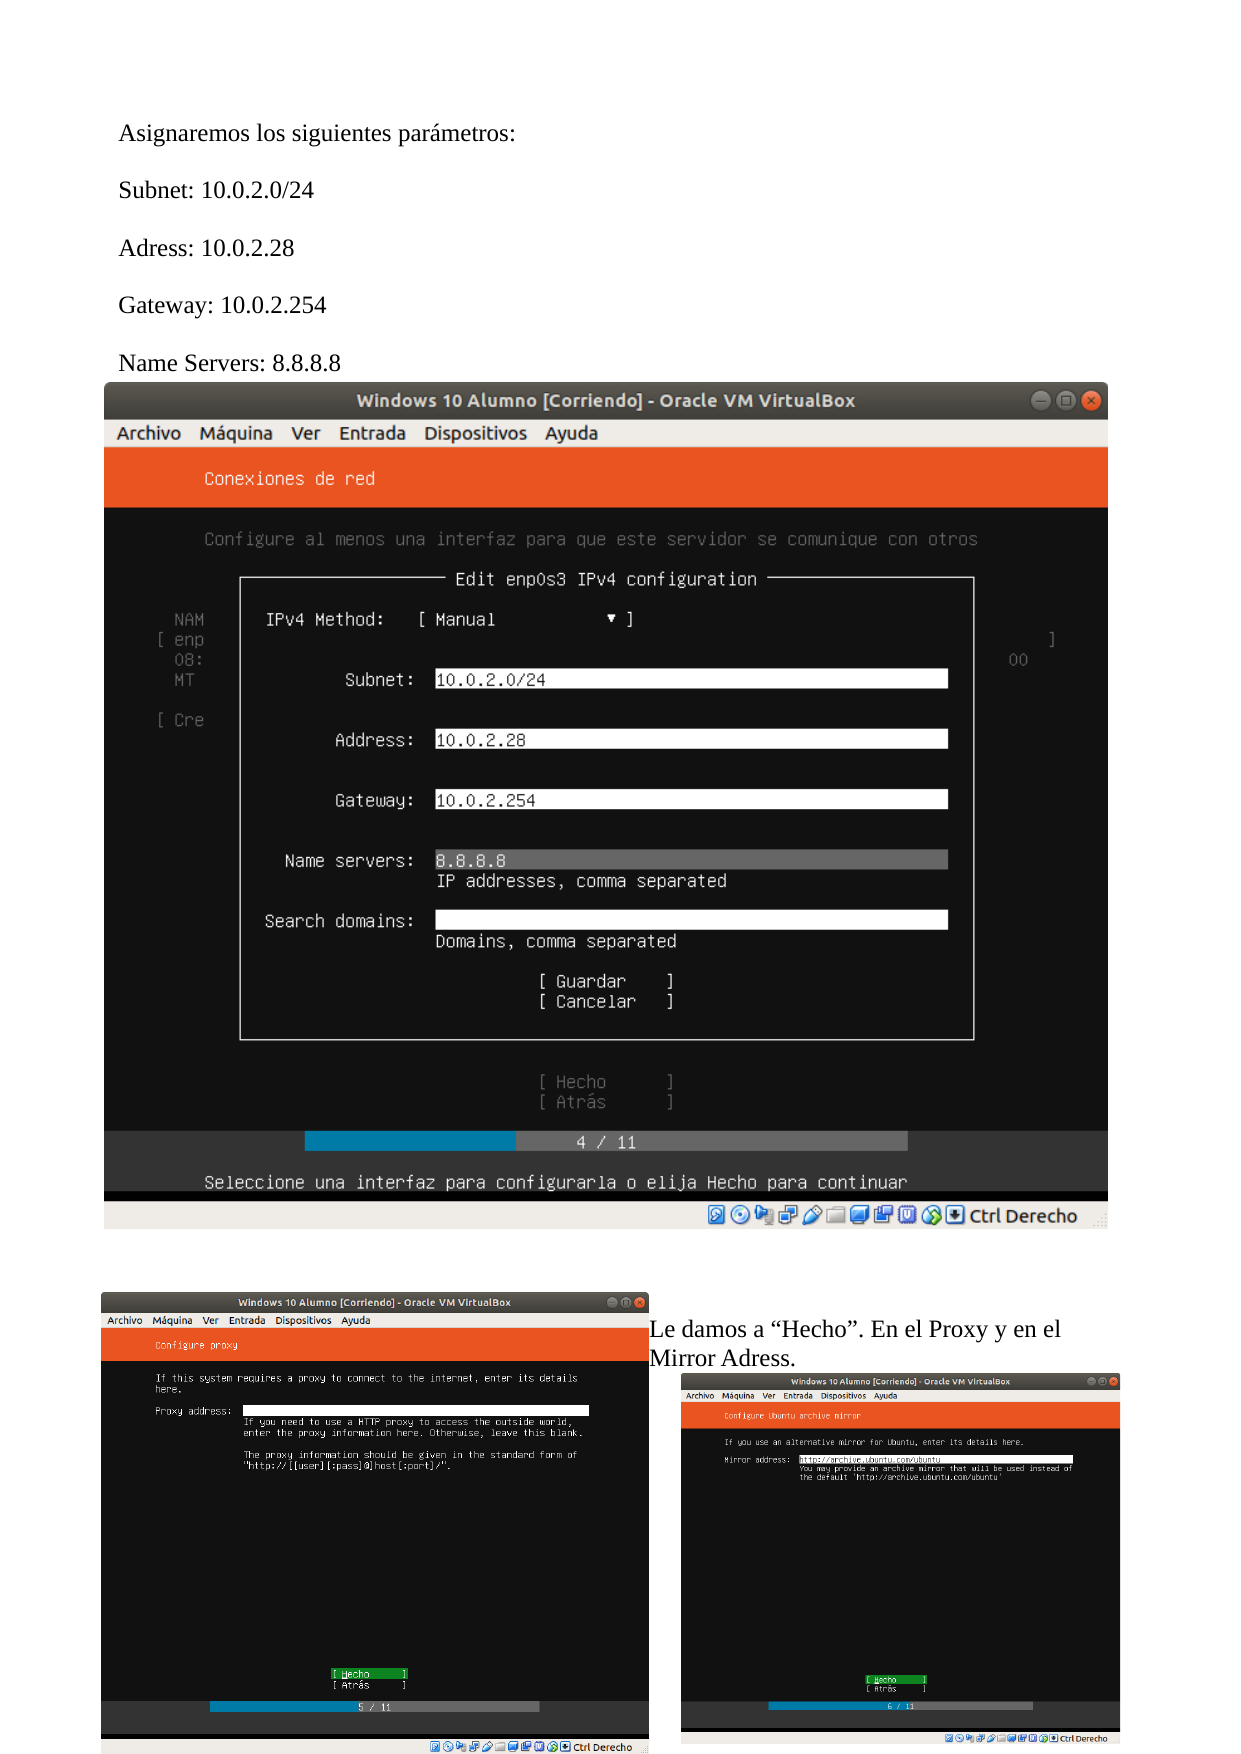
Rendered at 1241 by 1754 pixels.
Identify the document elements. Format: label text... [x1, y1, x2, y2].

text Adress: 10.0.2.28 [118, 233, 1122, 262]
text Le damos a “Hecho”. En el Proxy y en el Mirror Adress. [649, 1314, 1122, 1372]
text Gateway: 10.0.2.254 [118, 291, 1122, 319]
text Name Servers: 8.8.8.8 [118, 348, 1122, 377]
text Asignaremos los siguientes parámetros: [118, 118, 1122, 147]
text Subnet: 10.0.2.0/24 [118, 176, 1122, 204]
picture [104, 382, 1108, 1229]
picture [681, 1373, 1121, 1744]
picture [101, 1292, 649, 1754]
